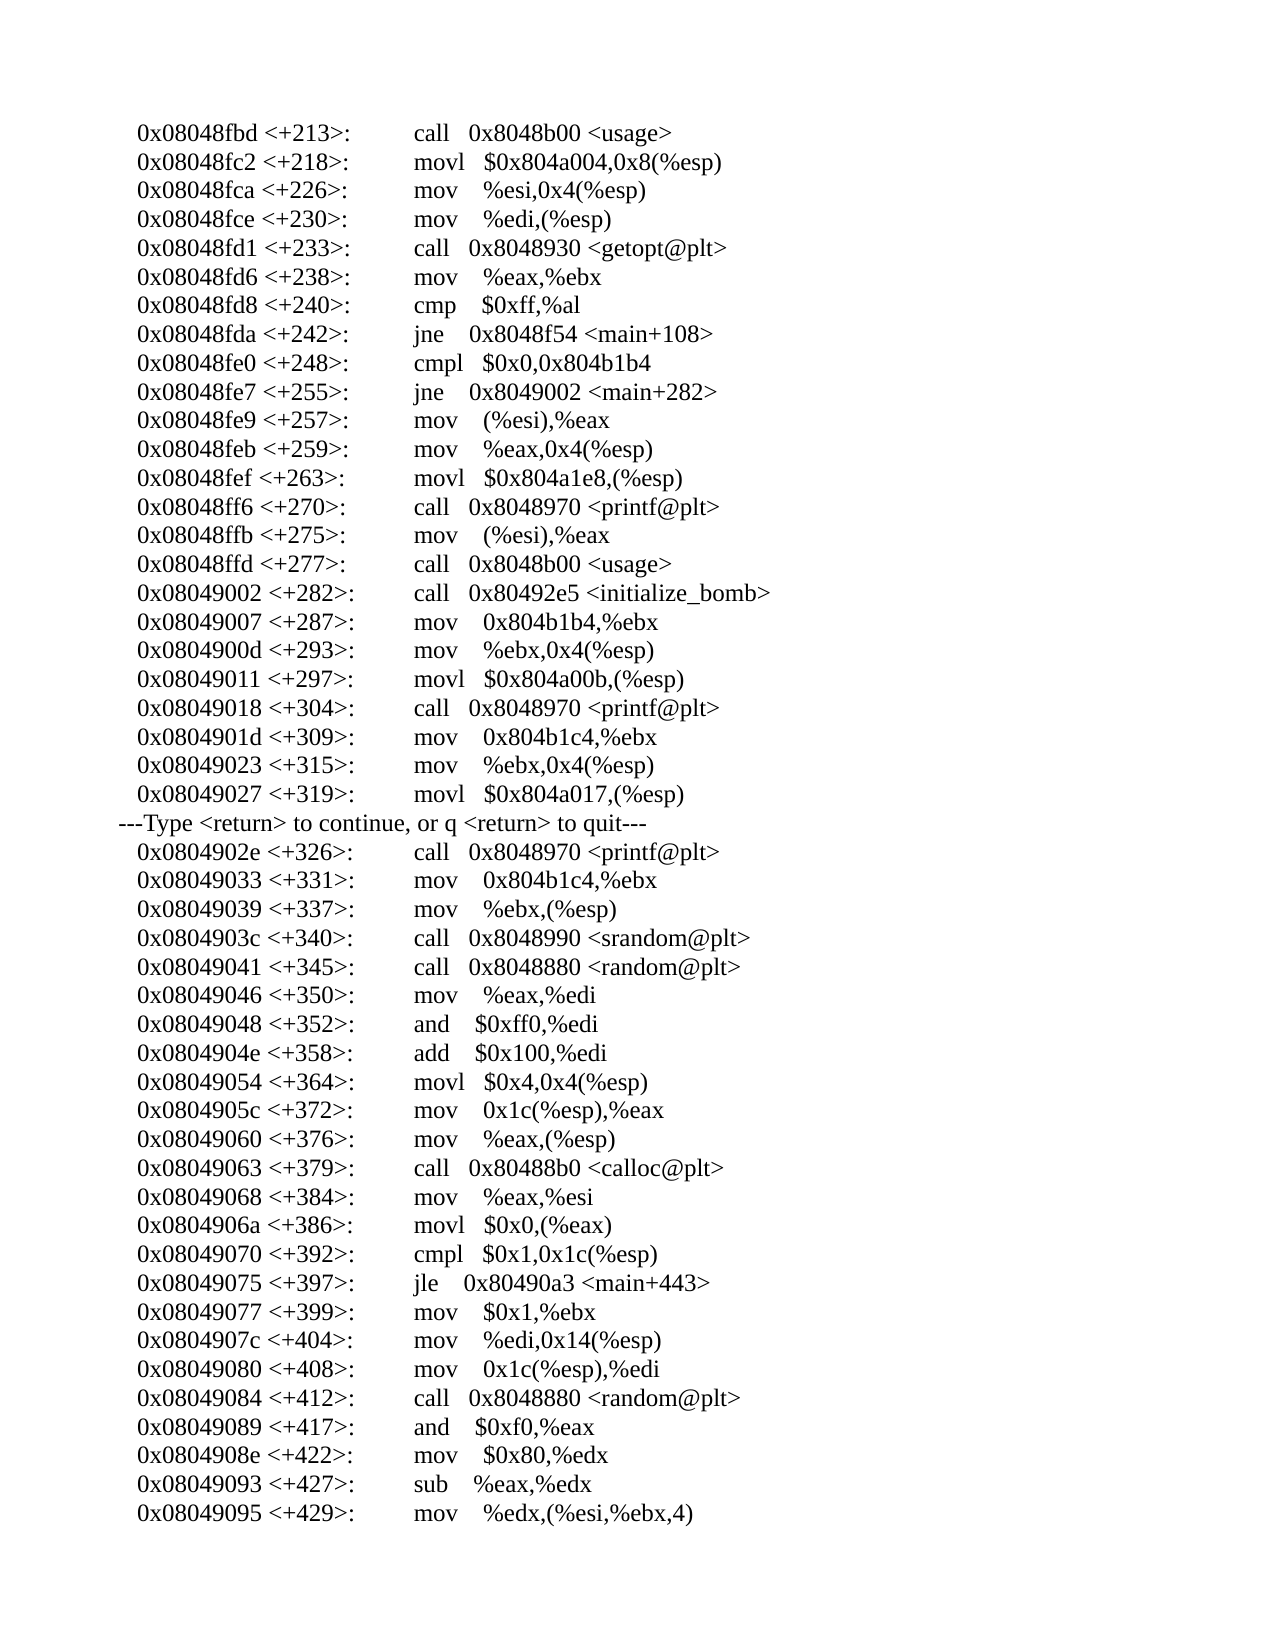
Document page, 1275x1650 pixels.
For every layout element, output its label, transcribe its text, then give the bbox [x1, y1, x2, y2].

text 0x08049007 <+287>: mov 0x804b1b4,%ebx [118, 607, 1157, 636]
text 0x0804907c <+404>: mov %edi,0x14(%esp) [118, 1326, 1157, 1354]
text 0x08049023 <+315>: mov %ebx,0x4(%esp) [118, 751, 1157, 779]
text 0x08048fc2 <+218>: movl $0x804a004,0x8(%esp) [118, 147, 1157, 176]
text ---Type <return> to continue, or q <return> to quit--- [118, 808, 1157, 837]
text 0x08048ffd <+277>: call 0x8048b00 <usage> [118, 549, 1157, 578]
text 0x0804905c <+372>: mov 0x1c(%esp),%eax [118, 1096, 1157, 1124]
text 0x08049095 <+429>: mov %edx,(%esi,%ebx,4) [118, 1498, 1157, 1527]
text 0x08048ff6 <+270>: call 0x8048970 <printf@plt> [118, 492, 1157, 521]
text 0x08048fce <+230>: mov %edi,(%esp) [118, 204, 1157, 233]
text 0x0804904e <+358>: add $0x100,%edi [118, 1038, 1157, 1067]
text 0x08048fca <+226>: mov %esi,0x4(%esp) [118, 176, 1157, 204]
text 0x08049093 <+427>: sub %eax,%edx [118, 1469, 1157, 1498]
text 0x08049084 <+412>: call 0x8048880 <random@plt> [118, 1383, 1157, 1412]
text 0x08049027 <+319>: movl $0x804a017,(%esp) [118, 779, 1157, 808]
text 0x08048fda <+242>: jne 0x8048f54 <main+108> [118, 319, 1157, 348]
text 0x08048fe9 <+257>: mov (%esi),%eax [118, 406, 1157, 434]
text 0x08048fe7 <+255>: jne 0x8049002 <main+282> [118, 377, 1157, 406]
text 0x08049041 <+345>: call 0x8048880 <random@plt> [118, 952, 1157, 981]
text 0x08048fd1 <+233>: call 0x8048930 <getopt@plt> [118, 233, 1157, 262]
text 0x08049070 <+392>: cmpl $0x1,0x1c(%esp) [118, 1239, 1157, 1268]
text 0x0804900d <+293>: mov %ebx,0x4(%esp) [118, 636, 1157, 664]
text 0x08049068 <+384>: mov %eax,%esi [118, 1182, 1157, 1211]
text 0x0804908e <+422>: mov $0x80,%edx [118, 1441, 1157, 1469]
text 0x08049018 <+304>: call 0x8048970 <printf@plt> [118, 693, 1157, 722]
text 0x08048fef <+263>: movl $0x804a1e8,(%esp) [118, 463, 1157, 492]
text 0x08049048 <+352>: and $0xff0,%edi [118, 1009, 1157, 1038]
text 0x0804906a <+386>: movl $0x0,(%eax) [118, 1211, 1157, 1239]
text 0x08049075 <+397>: jle 0x80490a3 <main+443> [118, 1268, 1157, 1297]
text 0x0804901d <+309>: mov 0x804b1c4,%ebx [118, 722, 1157, 751]
text 0x08048fd8 <+240>: cmp $0xff,%al [118, 291, 1157, 319]
text 0x08049054 <+364>: movl $0x4,0x4(%esp) [118, 1067, 1157, 1096]
text 0x08048feb <+259>: mov %eax,0x4(%esp) [118, 434, 1157, 463]
text 0x08049046 <+350>: mov %eax,%edi [118, 981, 1157, 1009]
text 0x0804902e <+326>: call 0x8048970 <printf@plt> [118, 837, 1157, 866]
text 0x0804903c <+340>: call 0x8048990 <srandom@plt> [118, 923, 1157, 952]
text 0x08048fbd <+213>: call 0x8048b00 <usage> [118, 118, 1157, 147]
text 0x08049077 <+399>: mov $0x1,%ebx [118, 1297, 1157, 1326]
text 0x08049033 <+331>: mov 0x804b1c4,%ebx [118, 866, 1157, 894]
text 0x08049011 <+297>: movl $0x804a00b,(%esp) [118, 664, 1157, 693]
text 0x08048fd6 <+238>: mov %eax,%ebx [118, 262, 1157, 291]
text 0x08049080 <+408>: mov 0x1c(%esp),%edi [118, 1354, 1157, 1383]
text 0x08049002 <+282>: call 0x80492e5 <initialize_bomb> [118, 578, 1157, 607]
text 0x08049063 <+379>: call 0x80488b0 <calloc@plt> [118, 1153, 1157, 1182]
text 0x08048ffb <+275>: mov (%esi),%eax [118, 521, 1157, 549]
text 0x08049089 <+417>: and $0xf0,%eax [118, 1412, 1157, 1441]
text 0x08048fe0 <+248>: cmpl $0x0,0x804b1b4 [118, 348, 1157, 377]
text 0x08049060 <+376>: mov %eax,(%esp) [118, 1124, 1157, 1153]
text 0x08049039 <+337>: mov %ebx,(%esp) [118, 894, 1157, 923]
